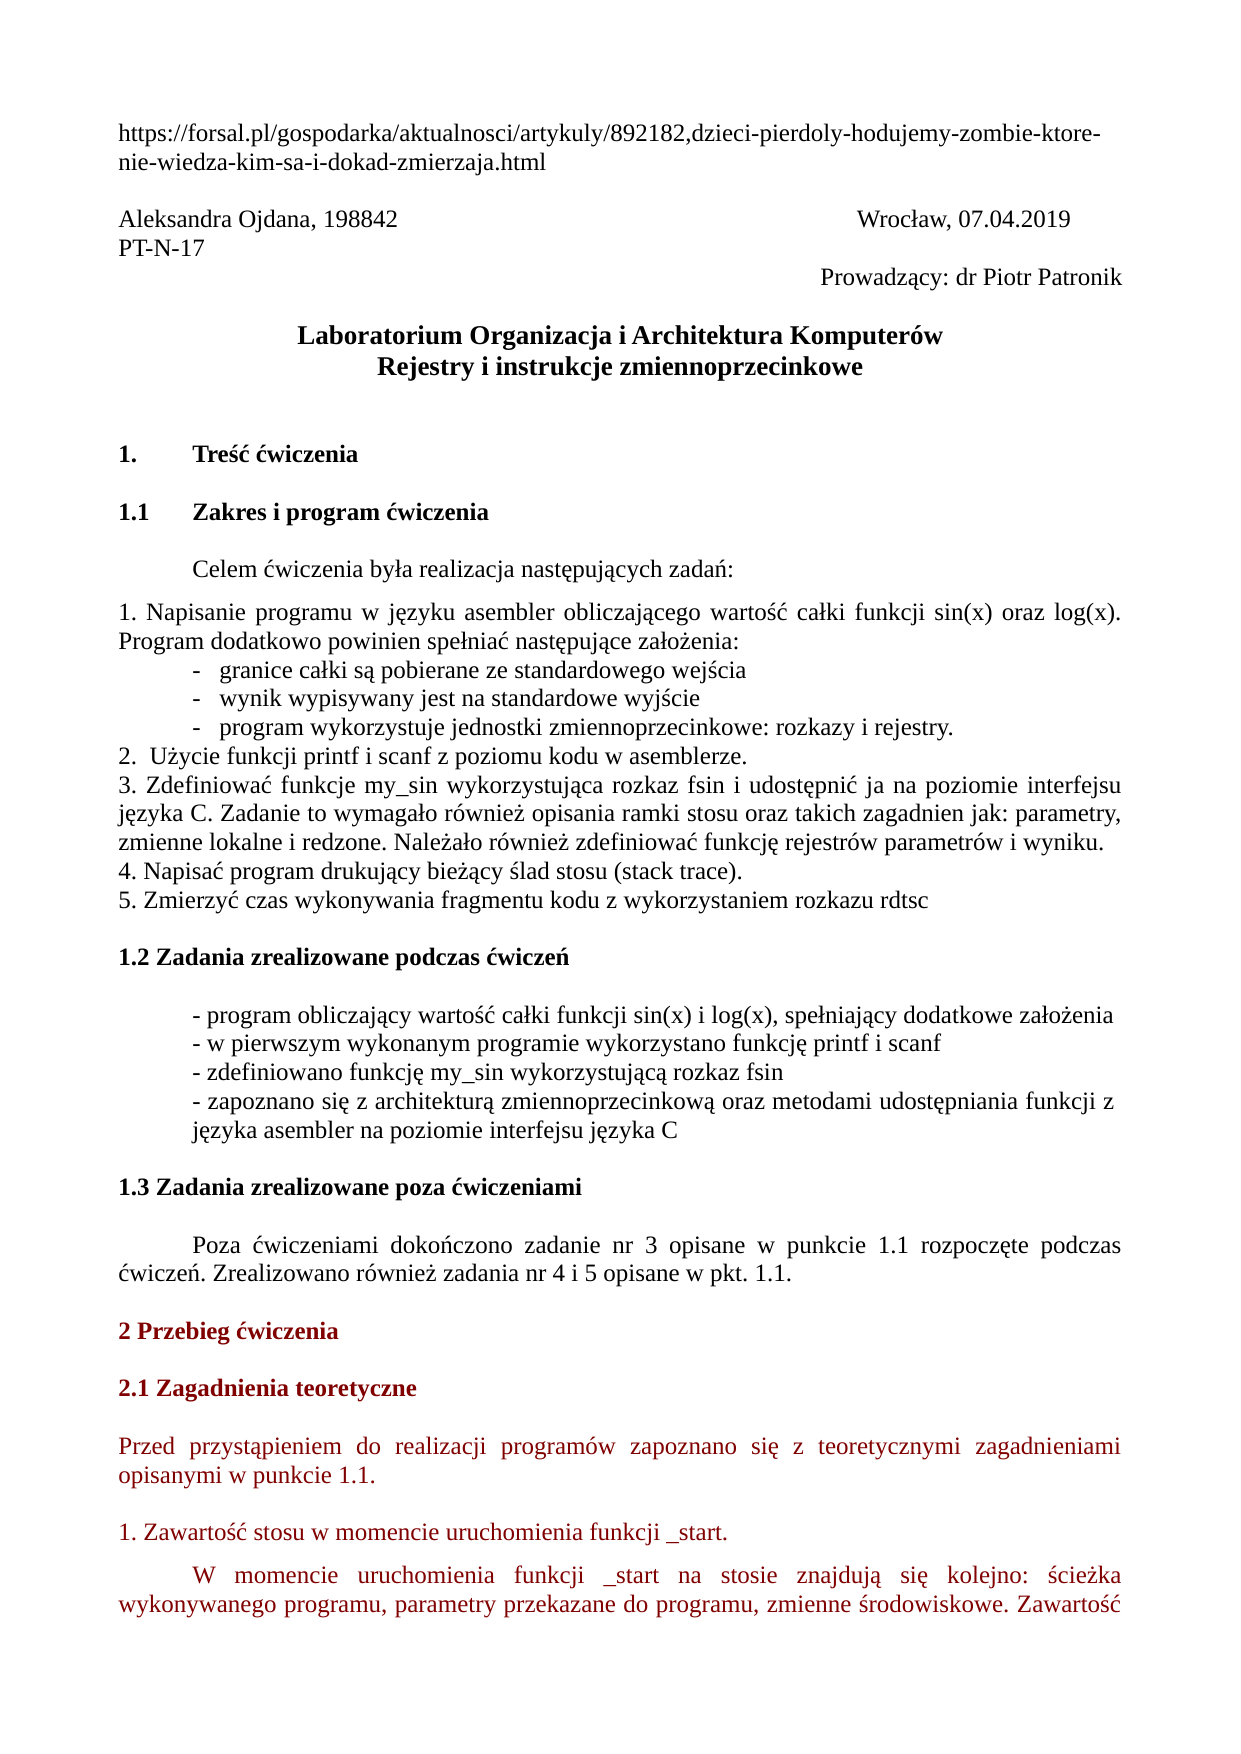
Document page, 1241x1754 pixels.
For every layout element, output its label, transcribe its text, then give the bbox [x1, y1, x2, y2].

text 1. Treść ćwiczenia [118, 439, 1122, 468]
text https://forsal.pl/gospodarka/aktualnosci/artykuly/892182,dzieci-pierdoly-hodujemy-zombie-ktore-nie-wiedza-kim-sa-i-dokad-zmierzaja.html [118, 118, 1122, 176]
text 1.2 Zadania zrealizowane podczas ćwiczeń [118, 942, 1122, 971]
text PT-N-17 [118, 233, 1122, 262]
text 3. Zdefiniować funkcje my_sin wykorzystująca rozkaz fsin i udostępnić ja na poziomie interfejsu języka C. Zadanie to wymagało również opisania ramki stosu oraz takich zagadnien jak: parametry, zmienne lokalne i redzone. Należało również zdefiniować funkcję rejestrów parametrów i wyniku. [118, 770, 1122, 856]
text Aleksandra Ojdana, 198842 Wrocław, 07.04.2019 [118, 204, 1122, 233]
text - granice całki są pobierane ze standardowego wejścia [118, 655, 1122, 683]
text Prowadzący: dr Piotr Patronik [118, 262, 1122, 291]
text 1. Napisanie programu w języku asembler obliczającego wartość całki funkcji sin(x) oraz log(x). Program dodatkowo powinien spełniać następujące założenia: [118, 597, 1122, 655]
text Przed przystąpieniem do realizacji programów zapoznano się z teoretycznymi zagadnieniami opisanymi w punkcie 1.1. [118, 1431, 1122, 1488]
text - wynik wypisywany jest na standardowe wyjście [118, 683, 1122, 712]
text 2.1 Zagadnienia teoretyczne [118, 1373, 1122, 1402]
text 4. Napisać program drukujący bieżący ślad stosu (stack trace). [118, 856, 1122, 885]
text W momencie uruchomienia funkcji _start na stosie znajdują się kolejno: ścieżka wykonywanego programu, parametry przekazane do programu, zmienne środowiskowe. Zawartość [118, 1560, 1122, 1618]
text 5. Zmierzyć czas wykonywania fragmentu kodu z wykorzystaniem rozkazu rdtsc [118, 885, 1122, 913]
text 2. Użycie funkcji printf i scanf z poziomu kodu w asemblerze. [118, 741, 1122, 770]
text - w pierwszym wykonanym programie wykorzystano funkcję printf i scanf [118, 1028, 1122, 1057]
text - zapoznano się z architekturą zmiennoprzecinkową oraz metodami udostępniania funkcji z języka asembler na poziomie interfejsu języka C [118, 1086, 1122, 1143]
text 1.3 Zadania zrealizowane poza ćwiczeniami [118, 1172, 1122, 1201]
text 2 Przebieg ćwiczenia [118, 1316, 1122, 1345]
text - zdefiniowano funkcję my_sin wykorzystującą rozkaz fsin [118, 1057, 1122, 1086]
text Rejestry i instrukcje zmiennoprzecinkowe [118, 351, 1122, 382]
text - program wykorzystuje jednostki zmiennoprzecinkowe: rozkazy i rejestry. [118, 712, 1122, 741]
text Laboratorium Organizacja i Architektura Komputerów [118, 319, 1122, 351]
text - program obliczający wartość całki funkcji sin(x) i log(x), spełniający dodatkowe założenia [118, 1000, 1122, 1028]
text Poza ćwiczeniami dokończono zadanie nr 3 opisane w punkcie 1.1 rozpoczęte podczas ćwiczeń. Zrealizowano również zadania nr 4 i 5 opisane w pkt. 1.1. [118, 1230, 1122, 1287]
text 1. Zawartość stosu w momencie uruchomienia funkcji _start. [118, 1517, 1122, 1546]
text 1.1 Zakres i program ćwiczenia [118, 497, 1122, 525]
text Celem ćwiczenia była realizacja następujących zadań: [118, 554, 1122, 583]
